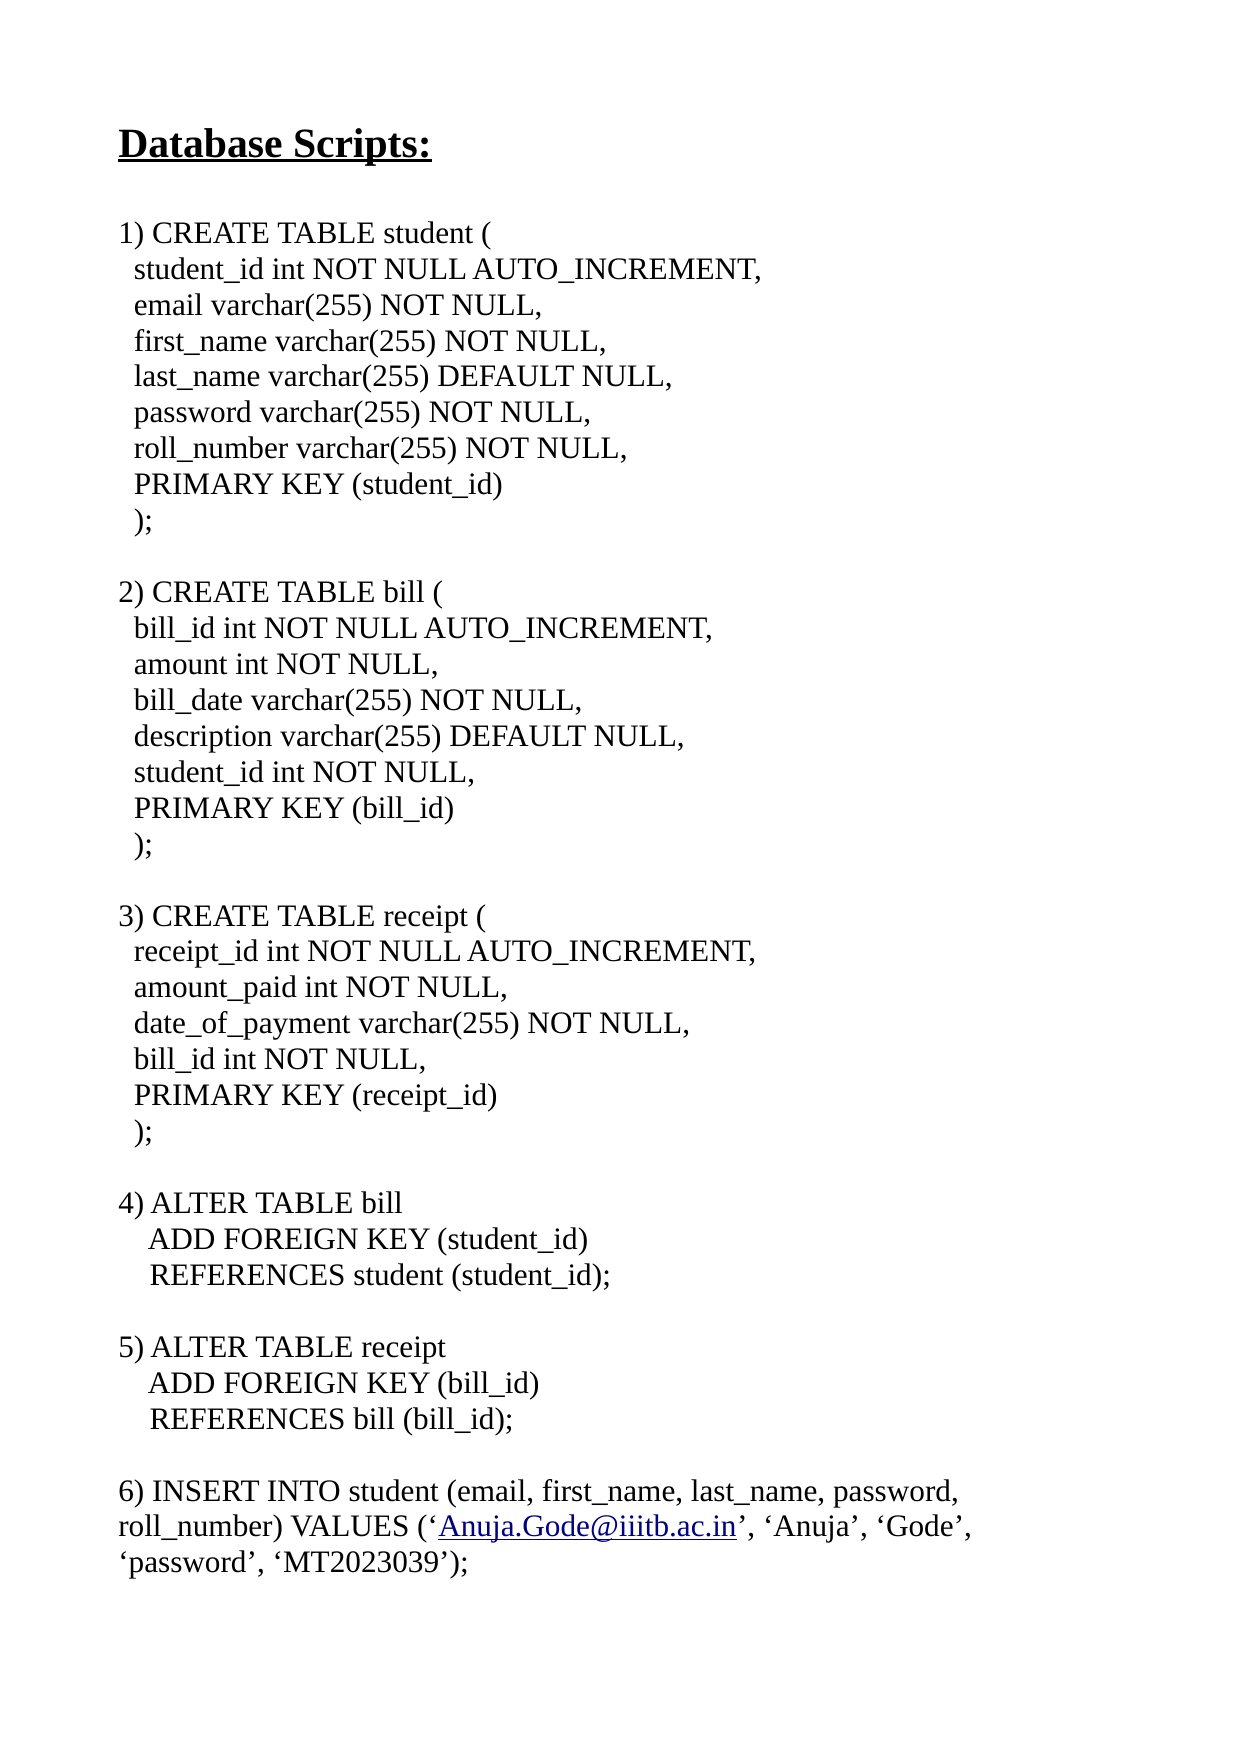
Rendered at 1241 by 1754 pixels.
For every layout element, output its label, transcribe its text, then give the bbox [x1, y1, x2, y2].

text ); [118, 825, 1122, 861]
text 5) ALTER TABLE receipt [118, 1328, 1122, 1364]
text amount int NOT NULL, [118, 645, 1122, 681]
text 4) ALTER TABLE bill [118, 1184, 1122, 1220]
text description varchar(255) DEFAULT NULL, [118, 717, 1122, 753]
text password varchar(255) NOT NULL, [118, 394, 1122, 429]
text REFERENCES student (student_id); [118, 1256, 1122, 1292]
text ); [118, 501, 1122, 537]
text Database Scripts: [118, 118, 1122, 166]
text PRIMARY KEY (bill_id) [118, 789, 1122, 825]
text 3) CREATE TABLE receipt ( [118, 897, 1122, 933]
text 1) CREATE TABLE student ( [118, 214, 1122, 250]
text ADD FOREIGN KEY (student_id) [118, 1220, 1122, 1256]
text bill_date varchar(255) NOT NULL, [118, 681, 1122, 717]
text receipt_id int NOT NULL AUTO_INCREMENT, [118, 933, 1122, 969]
text bill_id int NOT NULL, [118, 1041, 1122, 1076]
text 2) CREATE TABLE bill ( [118, 573, 1122, 609]
text student_id int NOT NULL, [118, 753, 1122, 789]
text ); [118, 1112, 1122, 1148]
text PRIMARY KEY (student_id) [118, 466, 1122, 501]
text 6) INSERT INTO student (email, first_name, last_name, password, roll_number) VALUES (‘Anuja.Gode@iiitb.ac.in’, ‘Anuja’, ‘Gode’, ‘password’, ‘MT2023039’); [118, 1472, 1122, 1579]
text student_id int NOT NULL AUTO_INCREMENT, [118, 250, 1122, 286]
text REFERENCES bill (bill_id); [118, 1400, 1122, 1436]
text PRIMARY KEY (receipt_id) [118, 1076, 1122, 1112]
text email varchar(255) NOT NULL, [118, 286, 1122, 322]
text date_of_payment varchar(255) NOT NULL, [118, 1004, 1122, 1041]
text roll_number varchar(255) NOT NULL, [118, 429, 1122, 466]
text amount_paid int NOT NULL, [118, 969, 1122, 1004]
text bill_id int NOT NULL AUTO_INCREMENT, [118, 609, 1122, 645]
text first_name varchar(255) NOT NULL, [118, 322, 1122, 358]
text ADD FOREIGN KEY (bill_id) [118, 1364, 1122, 1400]
text last_name varchar(255) DEFAULT NULL, [118, 358, 1122, 394]
